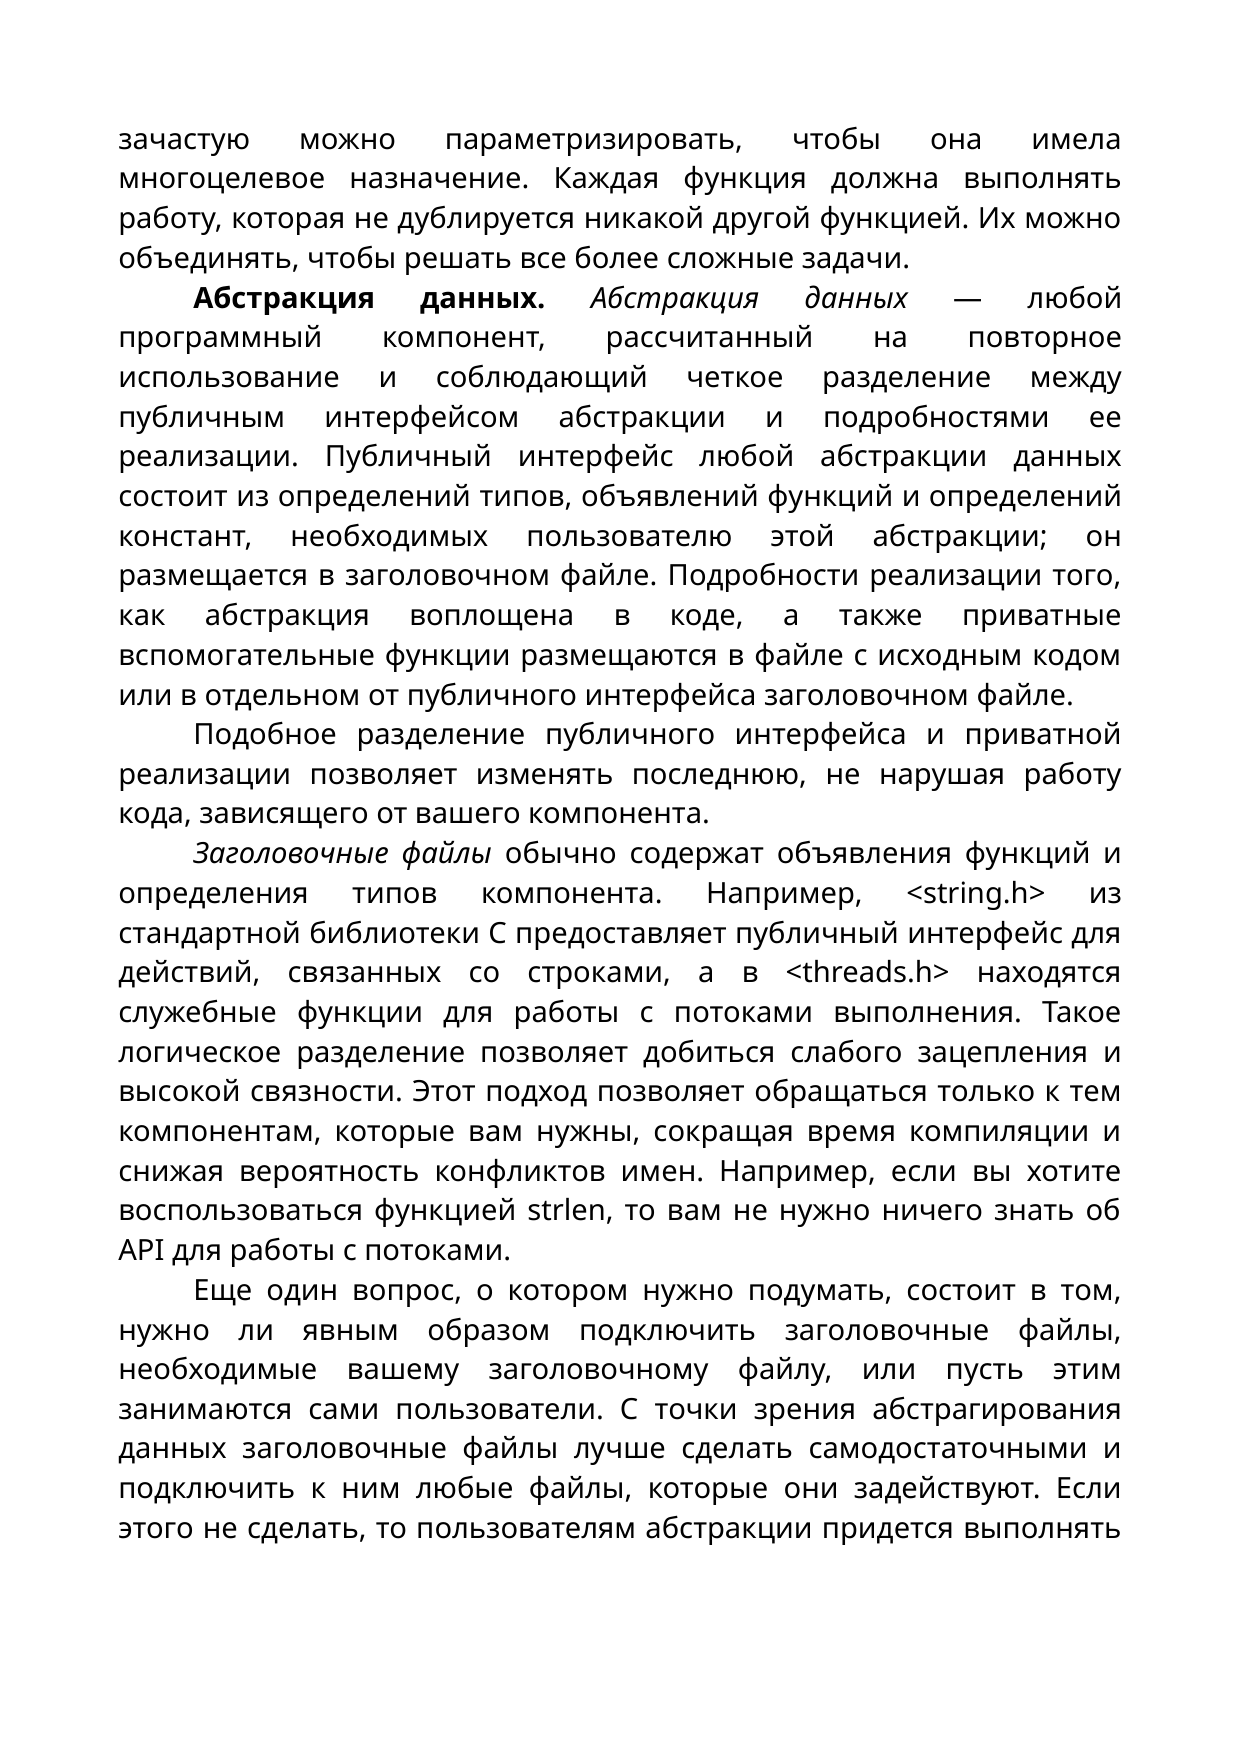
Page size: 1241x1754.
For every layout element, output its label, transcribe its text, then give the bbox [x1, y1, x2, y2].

text зачастую можно параметризировать, чтобы она имела многоцелевое назначение. Каждая функция должна выполнять работу, которая не дублируется никакой другой функцией. Их можно объединять, чтобы решать все более сложные задачи. [118, 118, 1122, 277]
text Еще один вопрос, о котором нужно подумать, состоит в том, нужно ли явным образом подключить заголовочные файлы, необходимые вашему заголовочному файлу, или пусть этим занимаются сами пользователи. С точки зрения абстрагирования данных заголовочные файлы лучше сделать самодостаточными и подключить к ним любые файлы, которые они задействуют. Если этого не сделать, то пользователям абстракции придется выполнять [118, 1269, 1122, 1547]
text Заголовочные файлы обычно содержат объявления функций и определения типов компонента. Например, <string.h> из стандартной библиотеки C предоставляет публичный интерфейс для действий, связанных со строками, а в <threads.h> находятся служебные функции для работы с потоками выполнения. Такое логическое разделение позволяет добиться слабого зацепления и высокой связности. Этот подход позволяет обращаться только к тем компонентам, которые вам нужны, сокращая время компиляции и снижая вероятность конфликтов имен. Например, если вы хотите воспользоваться функцией strlen, то вам не нужно ничего знать об API для работы с потоками. [118, 832, 1122, 1269]
text Абстракция данных. Абстракция данных — любой программный компонент, рассчитанный на повторное использование и соблюдающий четкое разделение между публичным интерфейсом абстракции и подробностями ее реализации. Публичный интерфейс любой абстракции данных состоит из определений типов, объявлений функций и определений констант, необходимых пользователю этой абстракции; он размещается в заголовочном файле. Подробности реализации того, как абстракция воплощена в коде, а также приватные вспомогательные функции размещаются в файле с исходным кодом или в отдельном от публичного интерфейса заголовочном файле. [118, 277, 1122, 713]
text Подобное разделение публичного интерфейса и приватной реализации позволяет изменять последнюю, не нарушая работу кода, зависящего от вашего компонента. [118, 713, 1122, 832]
